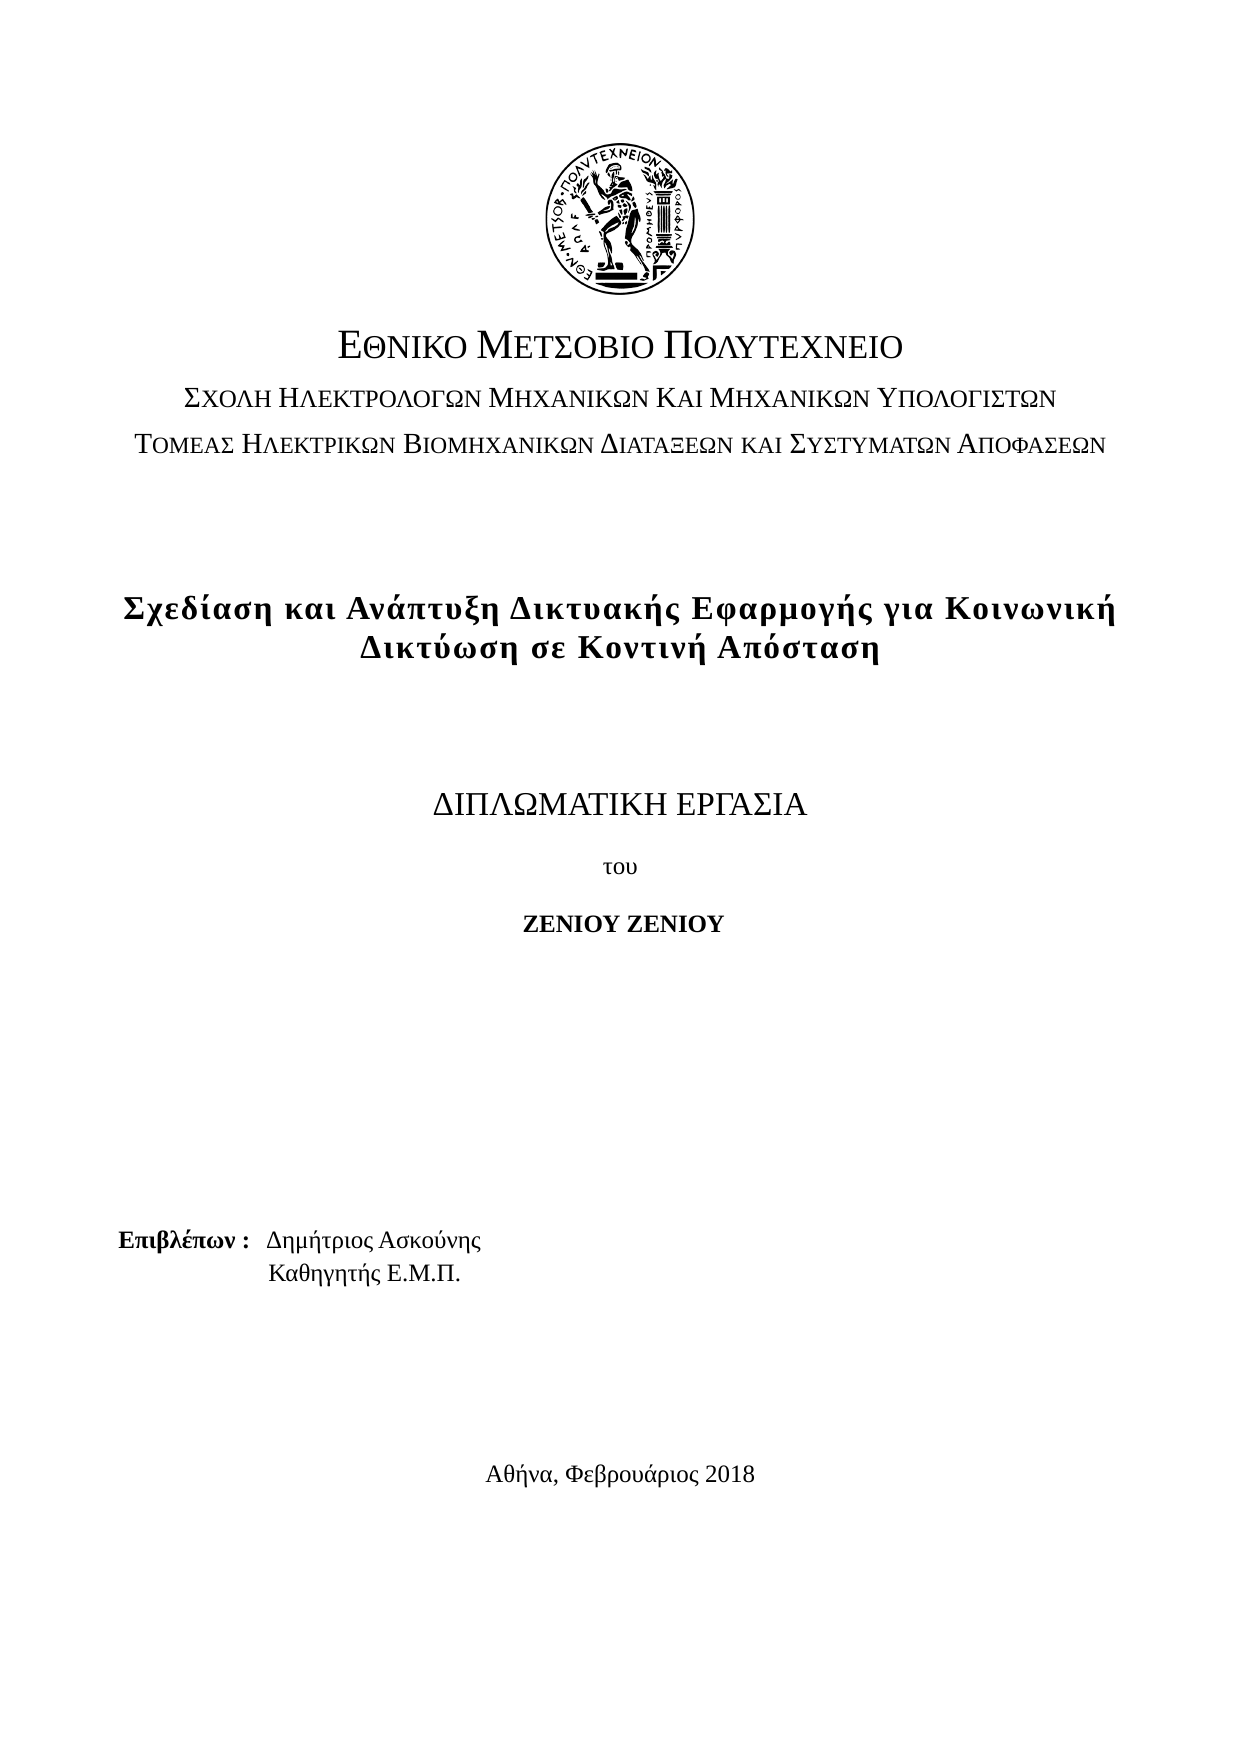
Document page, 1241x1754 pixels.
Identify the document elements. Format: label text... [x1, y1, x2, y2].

text του [118, 851, 1122, 880]
text ΕΘΝΙΚΟ ΜΕΤΣΟΒΙΟ ΠΟΛΥΤΕΧΝΕΙΟ [118, 320, 1122, 368]
picture [545, 143, 695, 295]
text ΣΧΟΛΗ ΗΛΕΚΤΡΟΛΟΓΩΝ ΜΗΧΑΝΙΚΩΝ ΚΑΙ ΜΗΧΑΝΙΚΩΝ ΥΠΟΛΟΓΙΣΤΩΝ [118, 380, 1122, 414]
text Αθήνα, Φεβρουάριος 2018 [118, 1459, 1122, 1488]
text Τομεασ Ηλεκτρικων Βιομηχανικων Διαταξεων και Συστυματων Αποφασεων [118, 426, 1122, 460]
subtitle Σχεδίαση και Ανάπτυξη Δικτυακής Εφαρμογής για Κοινωνική Δικτύωση σε Κοντινή Απόσταση [118, 588, 1122, 665]
text Επιβλέπων : Δημήτριος Ασκούνης [118, 1225, 1122, 1254]
text ΖΕΝΙΟΥ ΖΕΝΙΟΥ [118, 909, 1122, 938]
text Καθηγητής Ε.Μ.Π. [268, 1258, 1122, 1287]
text ΔΙΠΛΩΜΑΤΙΚΗ ΕΡΓΑΣΙΑ [118, 784, 1122, 823]
